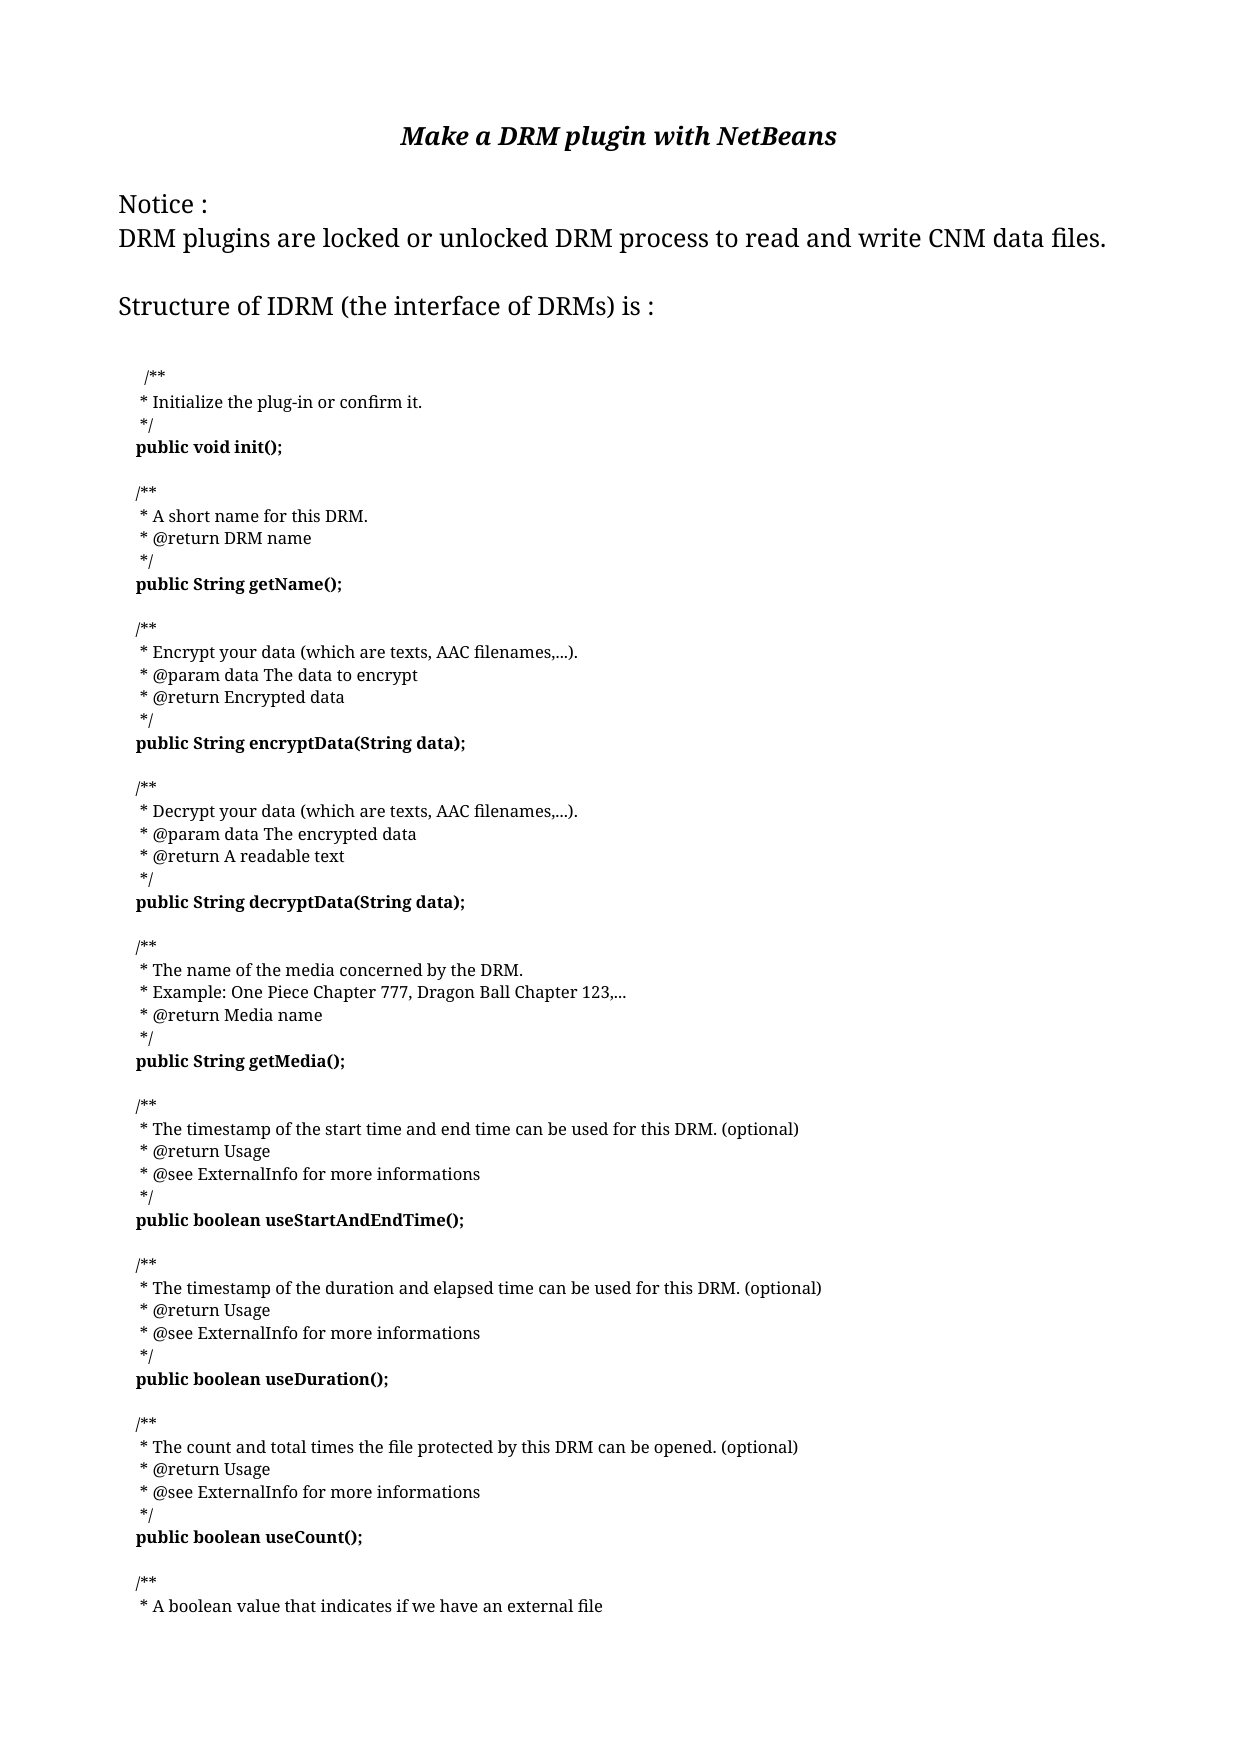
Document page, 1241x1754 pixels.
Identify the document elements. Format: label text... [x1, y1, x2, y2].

text /** [118, 1571, 1122, 1594]
text /** [118, 936, 1122, 958]
text * @return A readable text [118, 845, 1122, 867]
text * Example: One Piece Chapter 777, Dragon Ball Chapter 123,... [118, 981, 1122, 1004]
text /** [118, 1253, 1122, 1276]
text */ [118, 1503, 1122, 1526]
text * @return Usage [118, 1140, 1122, 1163]
text */ [118, 708, 1122, 731]
text public boolean useCount(); [118, 1526, 1122, 1549]
text DRM plugins are locked or unlocked DRM process to read and write CNM data files. [118, 220, 1122, 254]
text */ [118, 1344, 1122, 1367]
text * The name of the media concerned by the DRM. [118, 958, 1122, 981]
text * A short name for this DRM. [118, 504, 1122, 527]
text /** [118, 1412, 1122, 1435]
text * @return Encrypted data [118, 686, 1122, 708]
text * @return Usage [118, 1299, 1122, 1322]
text public String encryptData(String data); [118, 731, 1122, 754]
text */ [118, 413, 1122, 436]
text * @return Usage [118, 1458, 1122, 1481]
text public String getMedia(); [118, 1049, 1122, 1072]
text Make a DRM plugin with NetBeans [118, 118, 1122, 152]
text * @see ExternalInfo for more informations [118, 1322, 1122, 1344]
text */ [118, 549, 1122, 572]
text public void init(); [118, 436, 1122, 459]
text * @return Media name [118, 1004, 1122, 1026]
text * Initialize the plug-in or confirm it. [118, 391, 1122, 413]
text * Decrypt your data (which are texts, AAC filenames,...). [118, 799, 1122, 822]
text * The timestamp of the duration and elapsed time can be used for this DRM. (optional) [118, 1276, 1122, 1299]
text Structure of IDRM (the interface of DRMs) is : [118, 288, 1122, 322]
text * @see ExternalInfo for more informations [118, 1163, 1122, 1185]
text /** [118, 481, 1122, 504]
text public boolean useDuration(); [118, 1367, 1122, 1390]
text /** [118, 357, 1122, 391]
text * A boolean value that indicates if we have an external file [118, 1594, 1122, 1617]
text public boolean useStartAndEndTime(); [118, 1208, 1122, 1231]
text * The timestamp of the start time and end time can be used for this DRM. (optional) [118, 1117, 1122, 1140]
text Notice : [118, 186, 1122, 220]
text * @param data The encrypted data [118, 822, 1122, 845]
text public String decryptData(String data); [118, 890, 1122, 913]
text * @see ExternalInfo for more informations [118, 1481, 1122, 1503]
text */ [118, 1185, 1122, 1208]
text /** [118, 618, 1122, 640]
text */ [118, 867, 1122, 890]
text public String getName(); [118, 572, 1122, 595]
text /** [118, 1094, 1122, 1117]
text * The count and total times the file protected by this DRM can be opened. (optional) [118, 1435, 1122, 1458]
text */ [118, 1026, 1122, 1049]
text * @param data The data to encrypt [118, 663, 1122, 686]
text * Encrypt your data (which are texts, AAC filenames,...). [118, 640, 1122, 663]
text /** [118, 777, 1122, 799]
text * @return DRM name [118, 527, 1122, 549]
